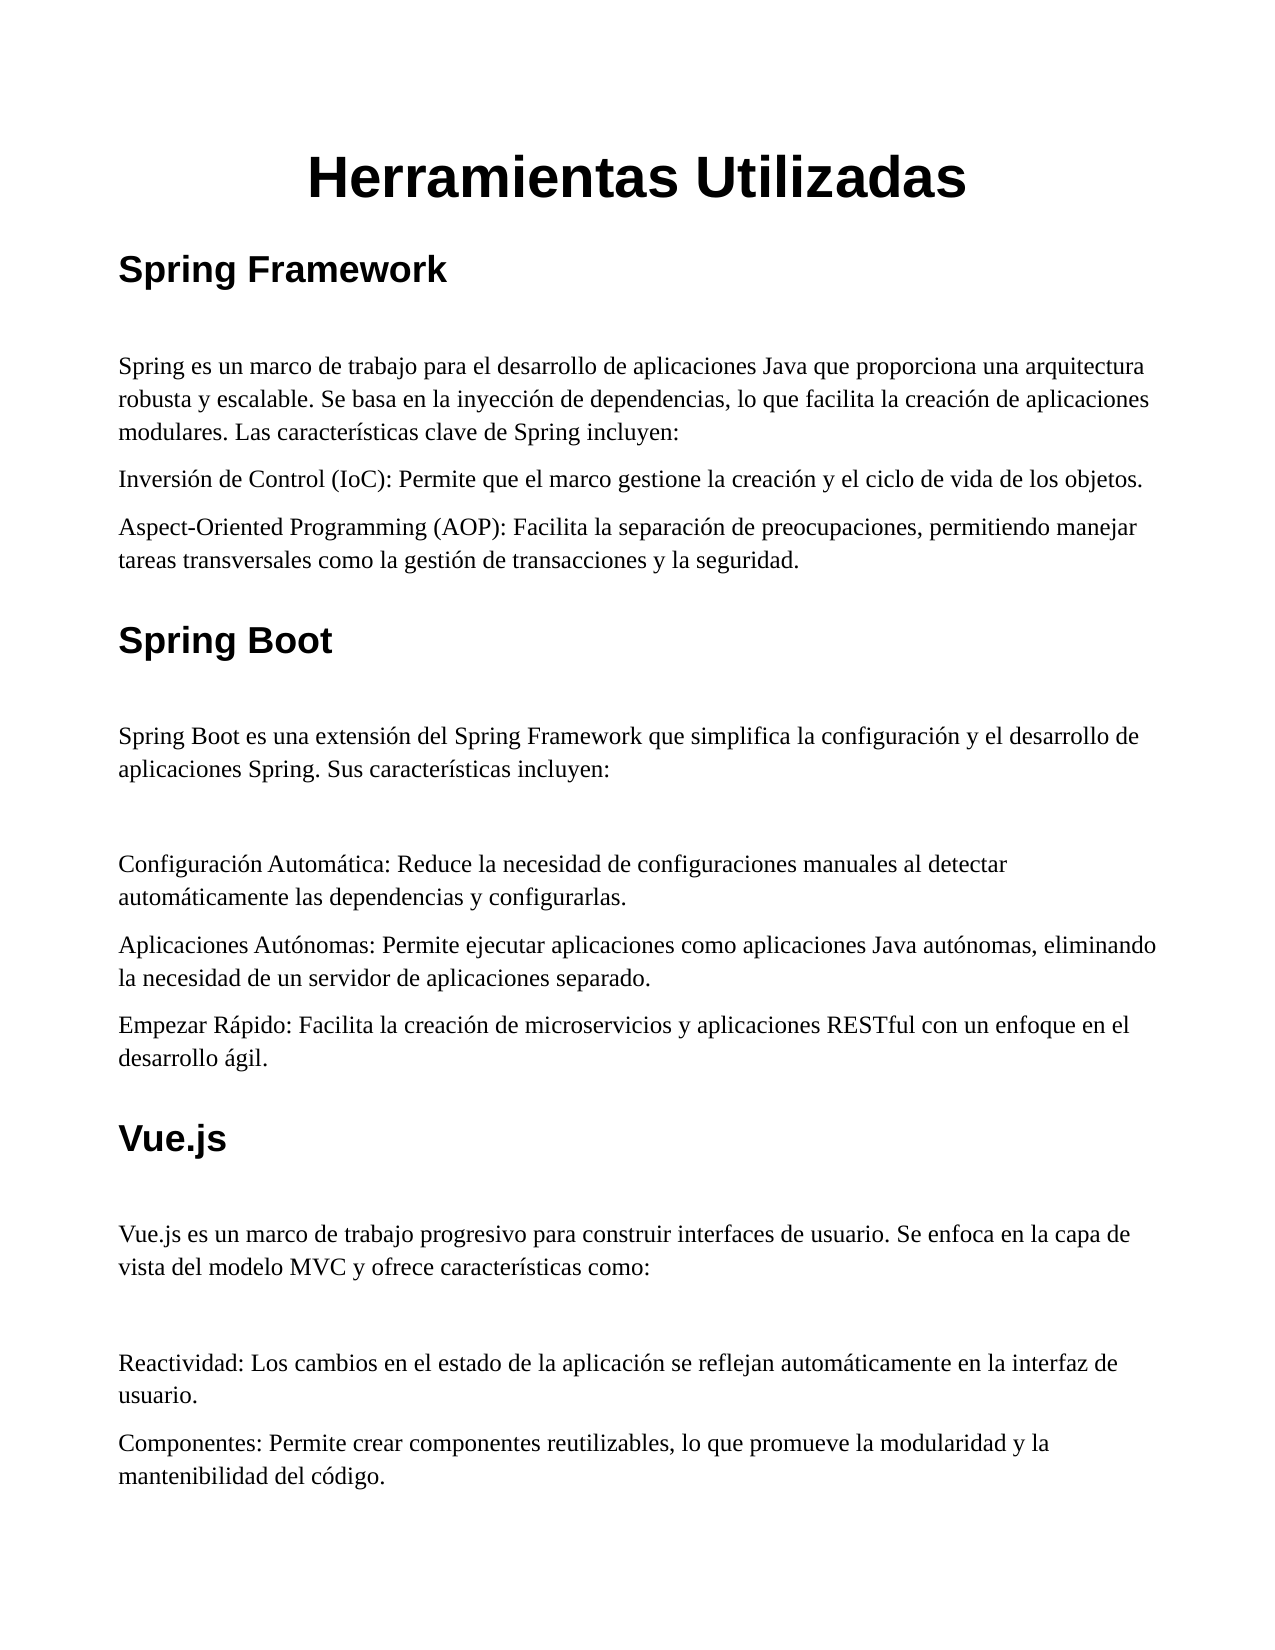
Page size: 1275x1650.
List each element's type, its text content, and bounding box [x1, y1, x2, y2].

text Aplicaciones Autónomas: Permite ejecutar aplicaciones como aplicaciones Java autónomas, eliminando la necesidad de un servidor de aplicaciones separado. [118, 930, 1157, 992]
subtitle Spring Framework [118, 248, 1157, 291]
subtitle Spring Boot [118, 618, 1157, 661]
text Empezar Rápido: Facilita la creación de microservicios y aplicaciones RESTful con un enfoque en el desarrollo ágil. [118, 1011, 1157, 1072]
text Aspect-Oriented Programming (AOP): Facilita la separación de preocupaciones, permitiendo manejar tareas transversales como la gestión de transacciones y la seguridad. [118, 512, 1157, 574]
text Reactividad: Los cambios en el estado de la aplicación se reflejan automáticamente en la interfaz de usuario. [118, 1348, 1157, 1409]
text Configuración Automática: Reduce la necesidad de configuraciones manuales al detectar automáticamente las dependencias y configurarlas. [118, 849, 1157, 911]
text Componentes: Permite crear componentes reutilizables, lo que promueve la modularidad y la mantenibilidad del código. [118, 1428, 1157, 1490]
text Inversión de Control (IoC): Permite que el marco gestione la creación y el ciclo de vida de los objetos. [118, 464, 1157, 493]
text Spring Boot es una extensión del Spring Framework que simplifica la configuración y el desarrollo de aplicaciones Spring. Sus características incluyen: [118, 721, 1157, 783]
title Herramientas Utilizadas [118, 143, 1157, 210]
text Spring es un marco de trabajo para el desarrollo de aplicaciones Java que proporciona una arquitectura robusta y escalable. Se basa en la inyección de dependencias, lo que facilita la creación de aplicaciones modulares. Las características clave de Spring incluyen: [118, 351, 1157, 446]
text Vue.js es un marco de trabajo progresivo para construir interfaces de usuario. Se enfoca en la capa de vista del modelo MVC y ofrece características como: [118, 1219, 1157, 1281]
subtitle Vue.js [118, 1116, 1157, 1159]
